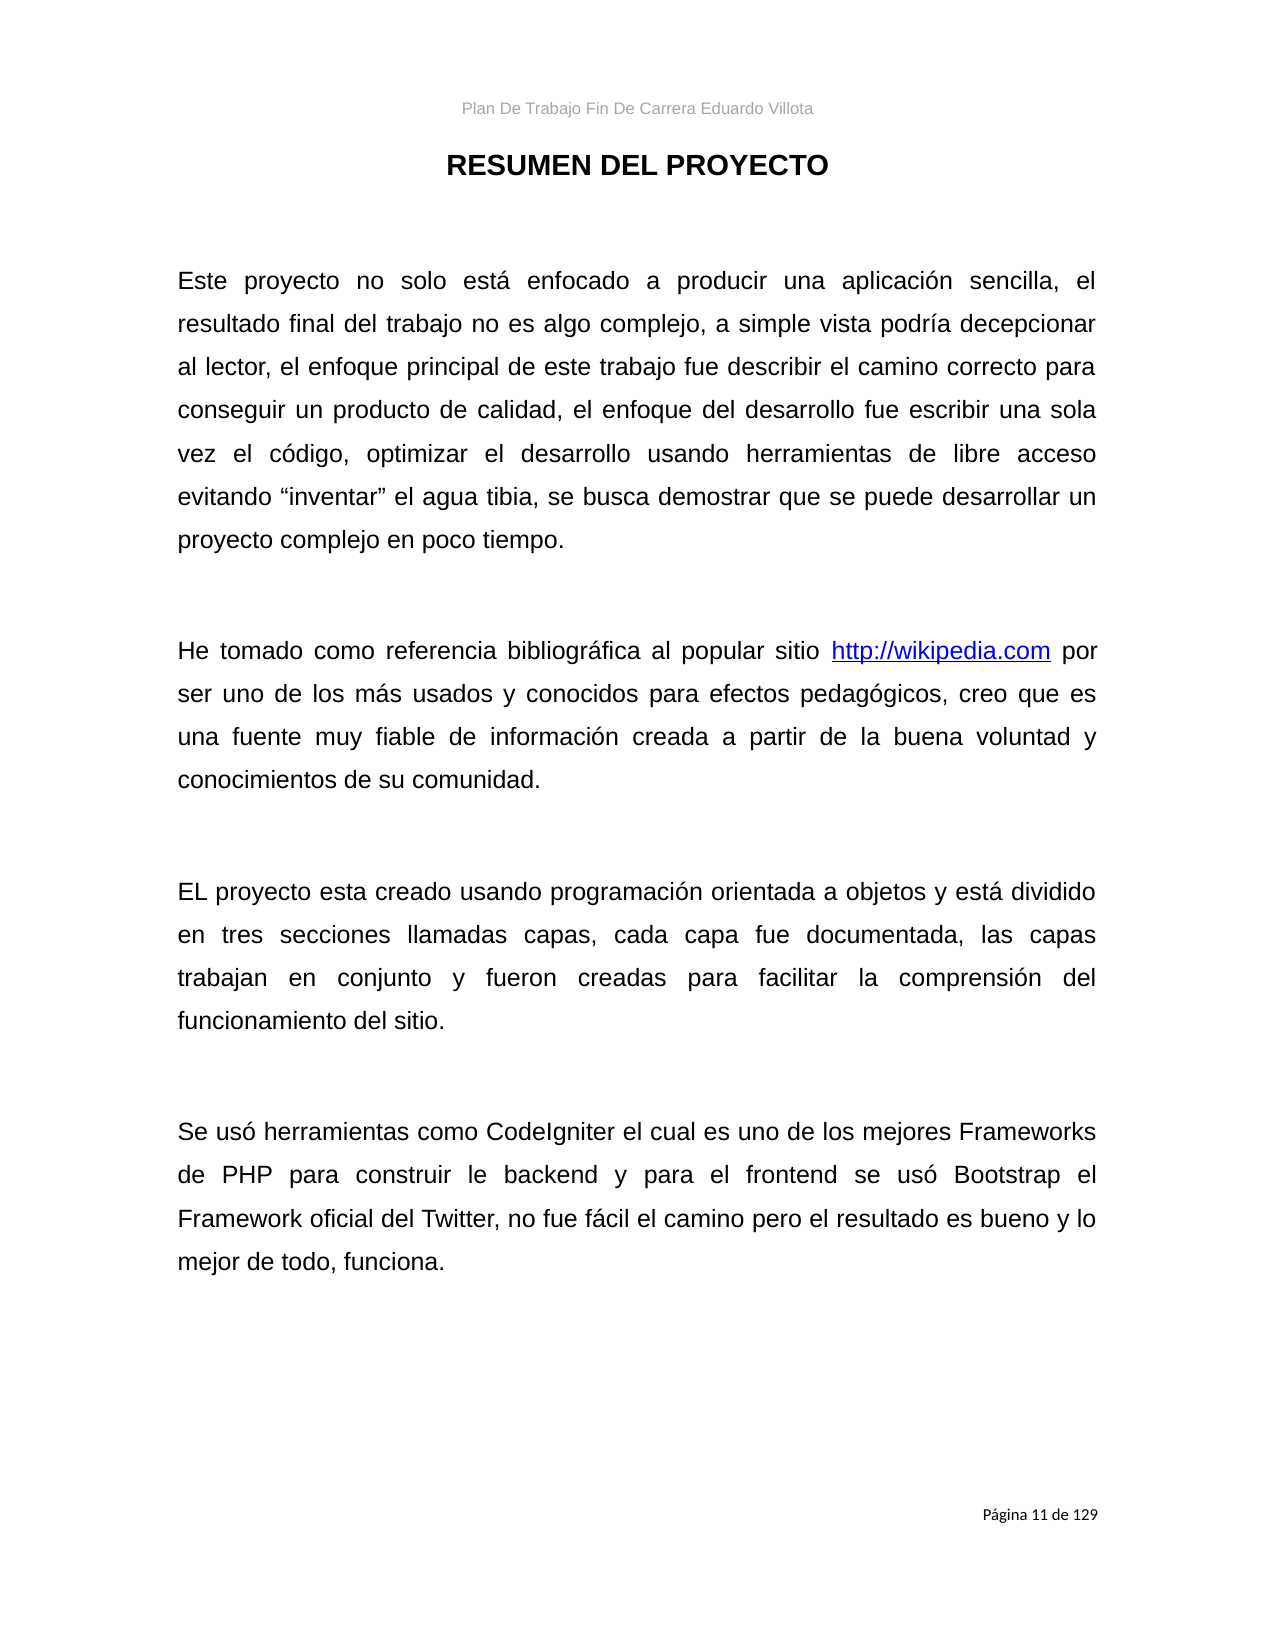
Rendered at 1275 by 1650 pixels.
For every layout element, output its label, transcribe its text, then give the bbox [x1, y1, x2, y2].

text EL proyecto esta creado usando programación orientada a objetos y está dividido en tres secciones llamadas capas, cada capa fue documentada, las capas trabajan en conjunto y fueron creadas para facilitar la comprensión del funcionamiento del sitio. [177, 877, 1098, 1035]
text RESUMEN DEL PROYECTO [177, 148, 1098, 181]
text Este proyecto no solo está enfocado a producir una aplicación sencilla, el resultado final del trabajo no es algo complejo, a simple vista podría decepcionar al lector, el enfoque principal de este trabajo fue describir el camino correcto para conseguir un producto de calidad, el enfoque del desarrollo fue escribir una sola vez el código, optimizar el desarrollo usando herramientas de libre acceso evitando “inventar” el agua tibia, se busca demostrar que se puede desarrollar un proyecto complejo en poco tiempo. [177, 266, 1098, 553]
text He tomado como referencia bibliográfica al popular sitio http://wikipedia.com por ser uno de los más usados y conocidos para efectos pedagógicos, creo que es una fuente muy fiable de información creada a partir de la buena voluntad y conocimientos de su comunidad. [177, 636, 1098, 794]
text Se usó herramientas como CodeIgniter el cual es uno de los mejores Frameworks de PHP para construir le backend y para el frontend se usó Bootstrap el Framework oficial del Twitter, no fue fácil el camino pero el resultado es bueno y lo mejor de todo, funciona. [177, 1117, 1098, 1275]
